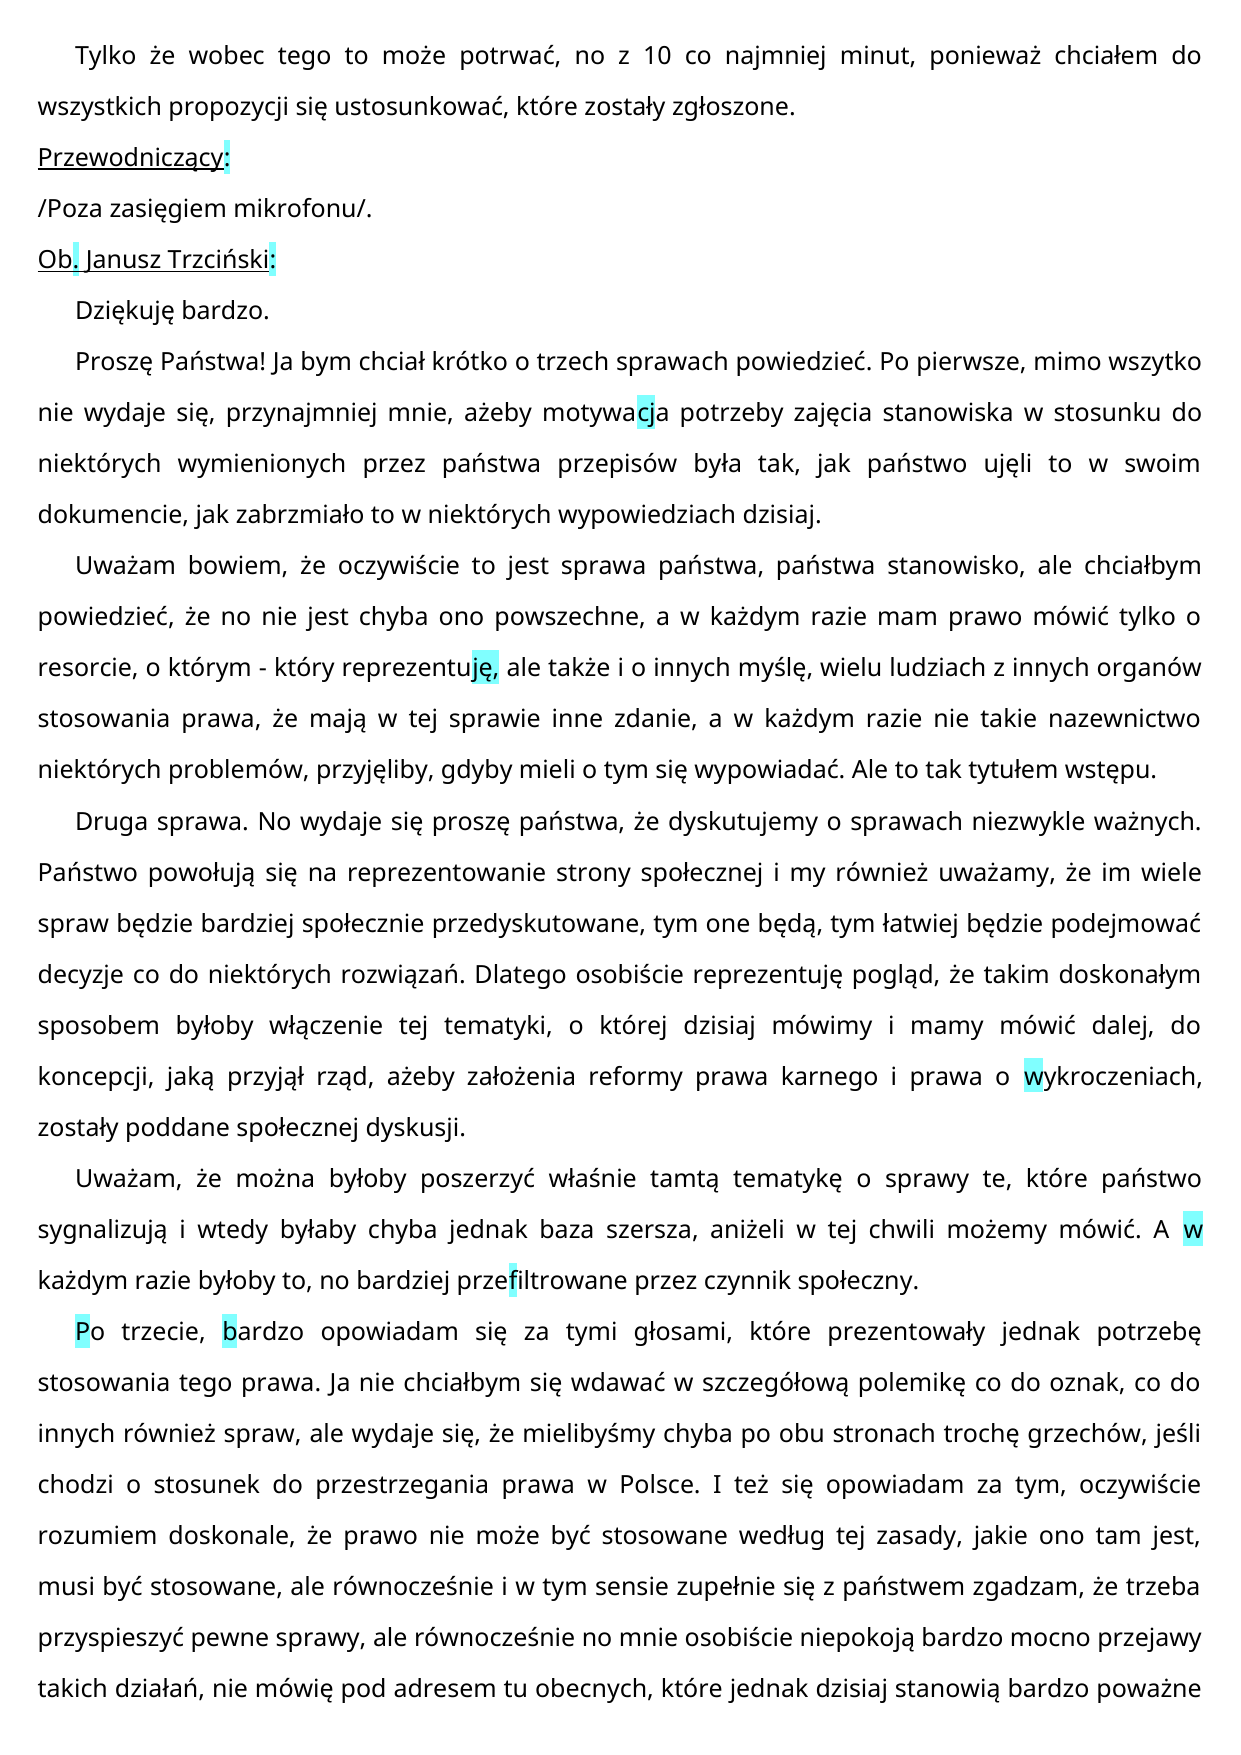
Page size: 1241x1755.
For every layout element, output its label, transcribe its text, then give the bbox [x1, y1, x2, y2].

text Tylko że wobec tego to może potrwać, no z 10 co najmniej minut, ponieważ chciałem do wszystkich propozycji się ustosunkować, które zostały zgłoszone. [37, 37, 1203, 123]
text Po trzecie, bardzo opowiadam się za tymi głosami, które prezentowały jednak potrzebę stosowania tego prawa. Ja nie chciałbym się wdawać w szczegółową polemikę co do oznak, co do innych również spraw, ale wydaje się, że mielibyśmy chyba po obu stronach trochę grzechów, jeśli chodzi o stosunek do przestrzegania prawa w Polsce. I też się opowiadam za tym, oczywiście rozumiem doskonale, że prawo nie może być stosowane według tej zasady, jakie ono tam jest, musi być stosowane, ale równocześnie i w tym sensie zupełnie się z państwem zgadzam, że trzeba przyspieszyć pewne sprawy, ale równocześnie no mnie osobiście niepokoją bardzo mocno przejawy takich działań, nie mówię pod adresem tu obecnych, które jednak dzisiaj stanowią bardzo poważne [37, 1313, 1203, 1705]
text Dziękuję bardzo. [37, 293, 1203, 327]
text Uważam, że można byłoby poszerzyć właśnie tamtą tematykę o sprawy te, które państwo sygnalizują i wtedy byłaby chyba jednak baza szersza, aniżeli w tej chwili możemy mówić. A w każdym razie byłoby to, no bardziej przefiltrowane przez czynnik społeczny. [37, 1160, 1203, 1297]
text Ob. Janusz Trzciński: [37, 242, 1203, 276]
text Proszę Państwa! Ja bym chciał krótko o trzech sprawach powiedzieć. Po pierwsze, mimo wszytko nie wydaje się, przynajmniej mnie, ażeby motywacja potrzeby zajęcia stanowiska w stosunku do niektórych wymienionych przez państwa przepisów była tak, jak państwo ujęli to w swoim dokumencie, jak zabrzmiało to w niektórych wypowiedziach dzisiaj. [37, 344, 1203, 531]
text Druga sprawa. No wydaje się proszę państwa, że dyskutujemy o sprawach niezwykle ważnych. Państwo powołują się na reprezentowanie strony społecznej i my również uważamy, że im wiele spraw będzie bardziej społecznie przedyskutowane, tym one będą, tym łatwiej będzie podejmować decyzje co do niektórych rozwiązań. Dlatego osobiście reprezentuję pogląd, że takim doskonałym sposobem byłoby włączenie tej tematyki, o której dzisiaj mówimy i mamy mówić dalej, do koncepcji, jaką przyjął rząd, ażeby założenia reformy prawa karnego i prawa o wykroczeniach, zostały poddane społecznej dyskusji. [37, 803, 1203, 1143]
text Przewodniczący: [37, 139, 1203, 174]
text Uważam bowiem, że oczywiście to jest sprawa państwa, państwa stanowisko, ale chciałbym powiedzieć, że no nie jest chyba ono powszechne, a w każdym razie mam prawo mówić tylko o resorcie, o którym - który reprezentuję, ale także i o innych myślę, wielu ludziach z innych organów stosowania prawa, że mają w tej sprawie inne zdanie, a w każdym razie nie takie nazewnictwo niektórych problemów, przyjęliby, gdyby mieli o tym się wypowiadać. Ale to tak tytułem wstępu. [37, 548, 1203, 786]
text /Poza zasięgiem mikrofonu/. [37, 191, 1203, 225]
